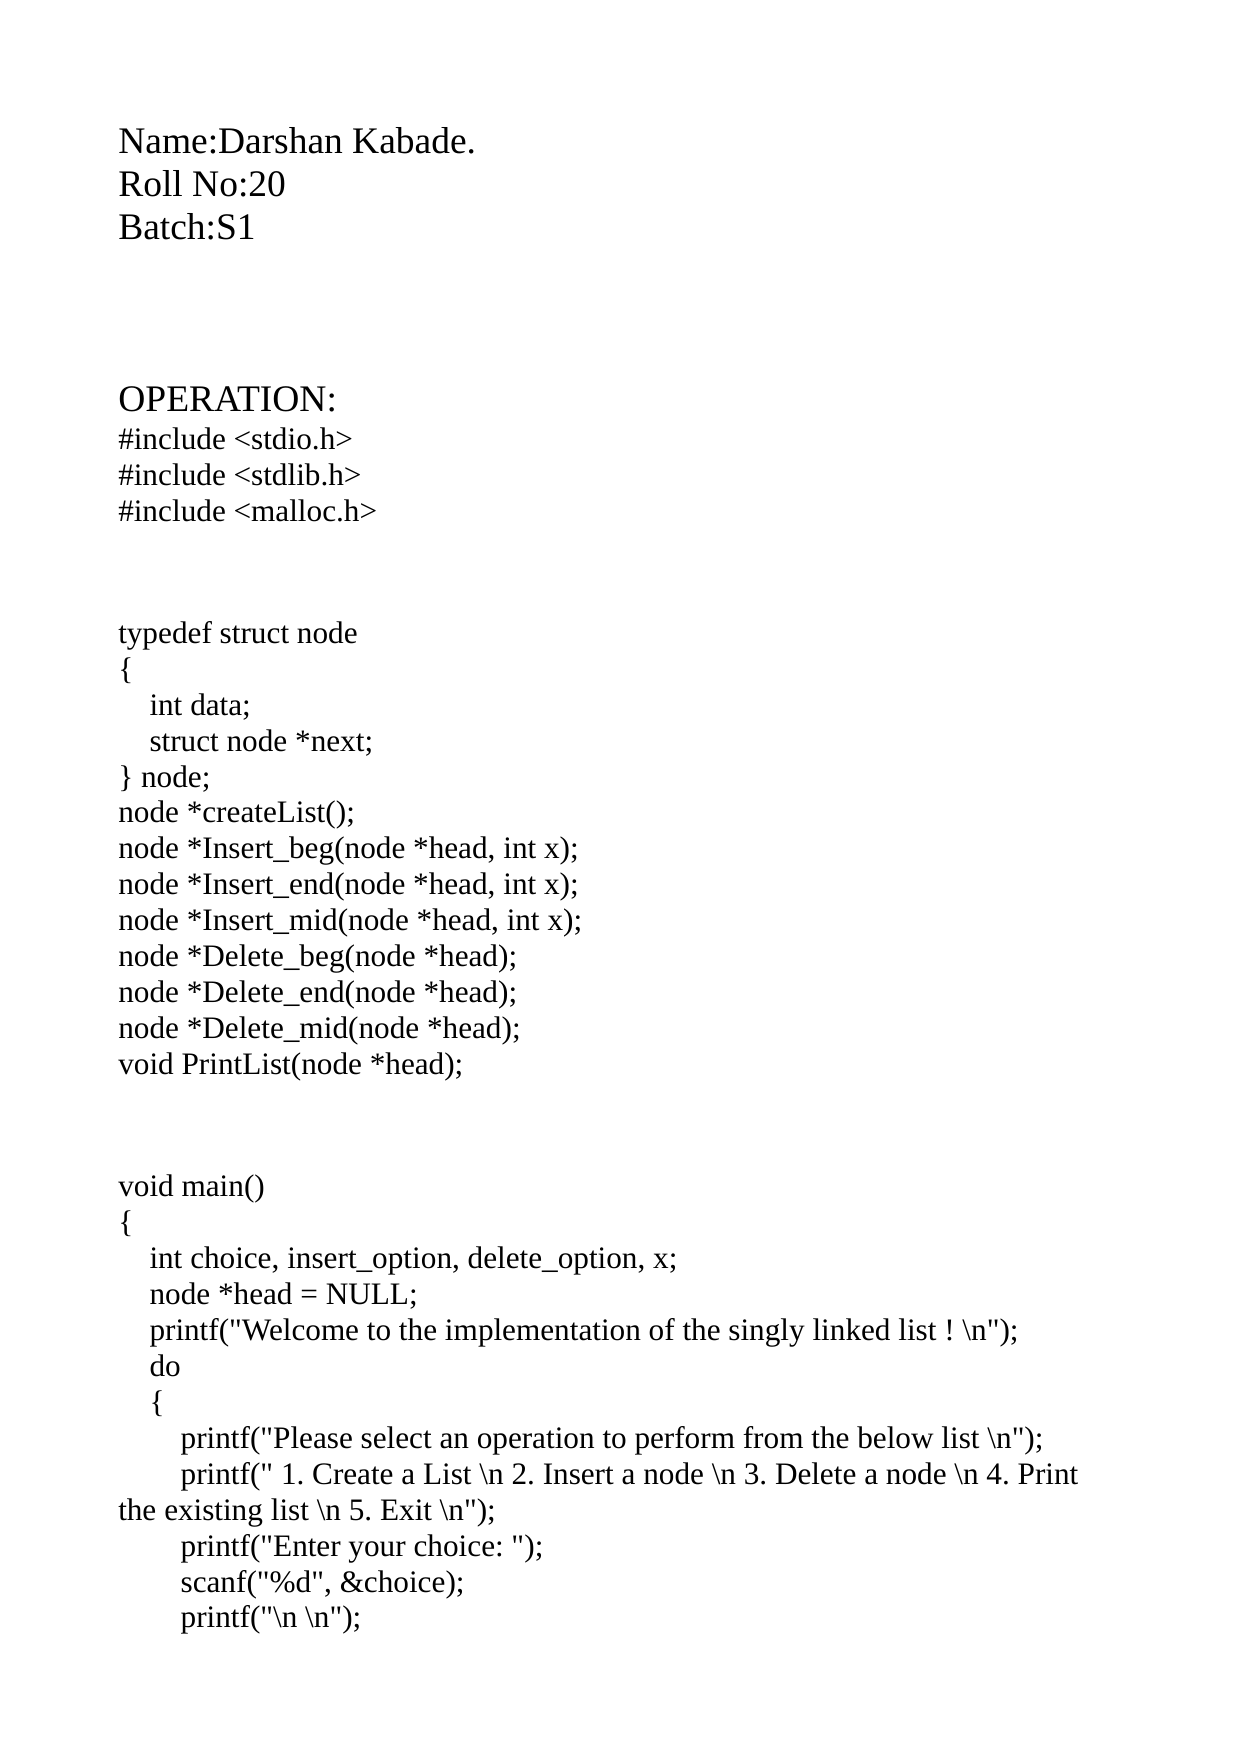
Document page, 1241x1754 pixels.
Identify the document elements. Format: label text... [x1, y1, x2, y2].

text OPERATION: [118, 377, 1122, 420]
text Name:Darshan Kabade. [118, 118, 1122, 161]
text node *Insert_end(node *head, int x); [118, 866, 1122, 902]
text printf("Enter your choice: "); [118, 1527, 1122, 1563]
text typedef struct node [118, 614, 1122, 650]
text node *Delete_beg(node *head); [118, 937, 1122, 973]
text do [118, 1347, 1122, 1383]
text #include <stdlib.h> [118, 456, 1122, 492]
text { [118, 1383, 1122, 1419]
text printf(" 1. Create a List \n 2. Insert a node \n 3. Delete a node \n 4. Print the existing list \n 5. Exit \n"); [118, 1455, 1122, 1527]
text Roll No:20 [118, 161, 1122, 204]
text #include <stdio.h> [118, 420, 1122, 456]
text printf("\n \n"); [118, 1599, 1122, 1635]
text struct node *next; [118, 722, 1122, 758]
text printf("Welcome to the implementation of the singly linked list ! \n"); [118, 1311, 1122, 1347]
text node *Insert_mid(node *head, int x); [118, 902, 1122, 937]
text { [118, 650, 1122, 686]
text Batch:S1 [118, 204, 1122, 247]
text void main() [118, 1167, 1122, 1203]
text node *Delete_end(node *head); [118, 973, 1122, 1009]
text node *head = NULL; [118, 1275, 1122, 1311]
text } node; [118, 758, 1122, 794]
text node *createList(); [118, 794, 1122, 830]
text #include <malloc.h> [118, 492, 1122, 528]
text node *Delete_mid(node *head); [118, 1009, 1122, 1045]
text void PrintList(node *head); [118, 1045, 1122, 1081]
text int data; [118, 686, 1122, 722]
text printf("Please select an operation to perform from the below list \n"); [118, 1419, 1122, 1455]
text scanf("%d", &choice); [118, 1563, 1122, 1599]
text { [118, 1203, 1122, 1239]
text int choice, insert_option, delete_option, x; [118, 1239, 1122, 1275]
text node *Insert_beg(node *head, int x); [118, 830, 1122, 866]
